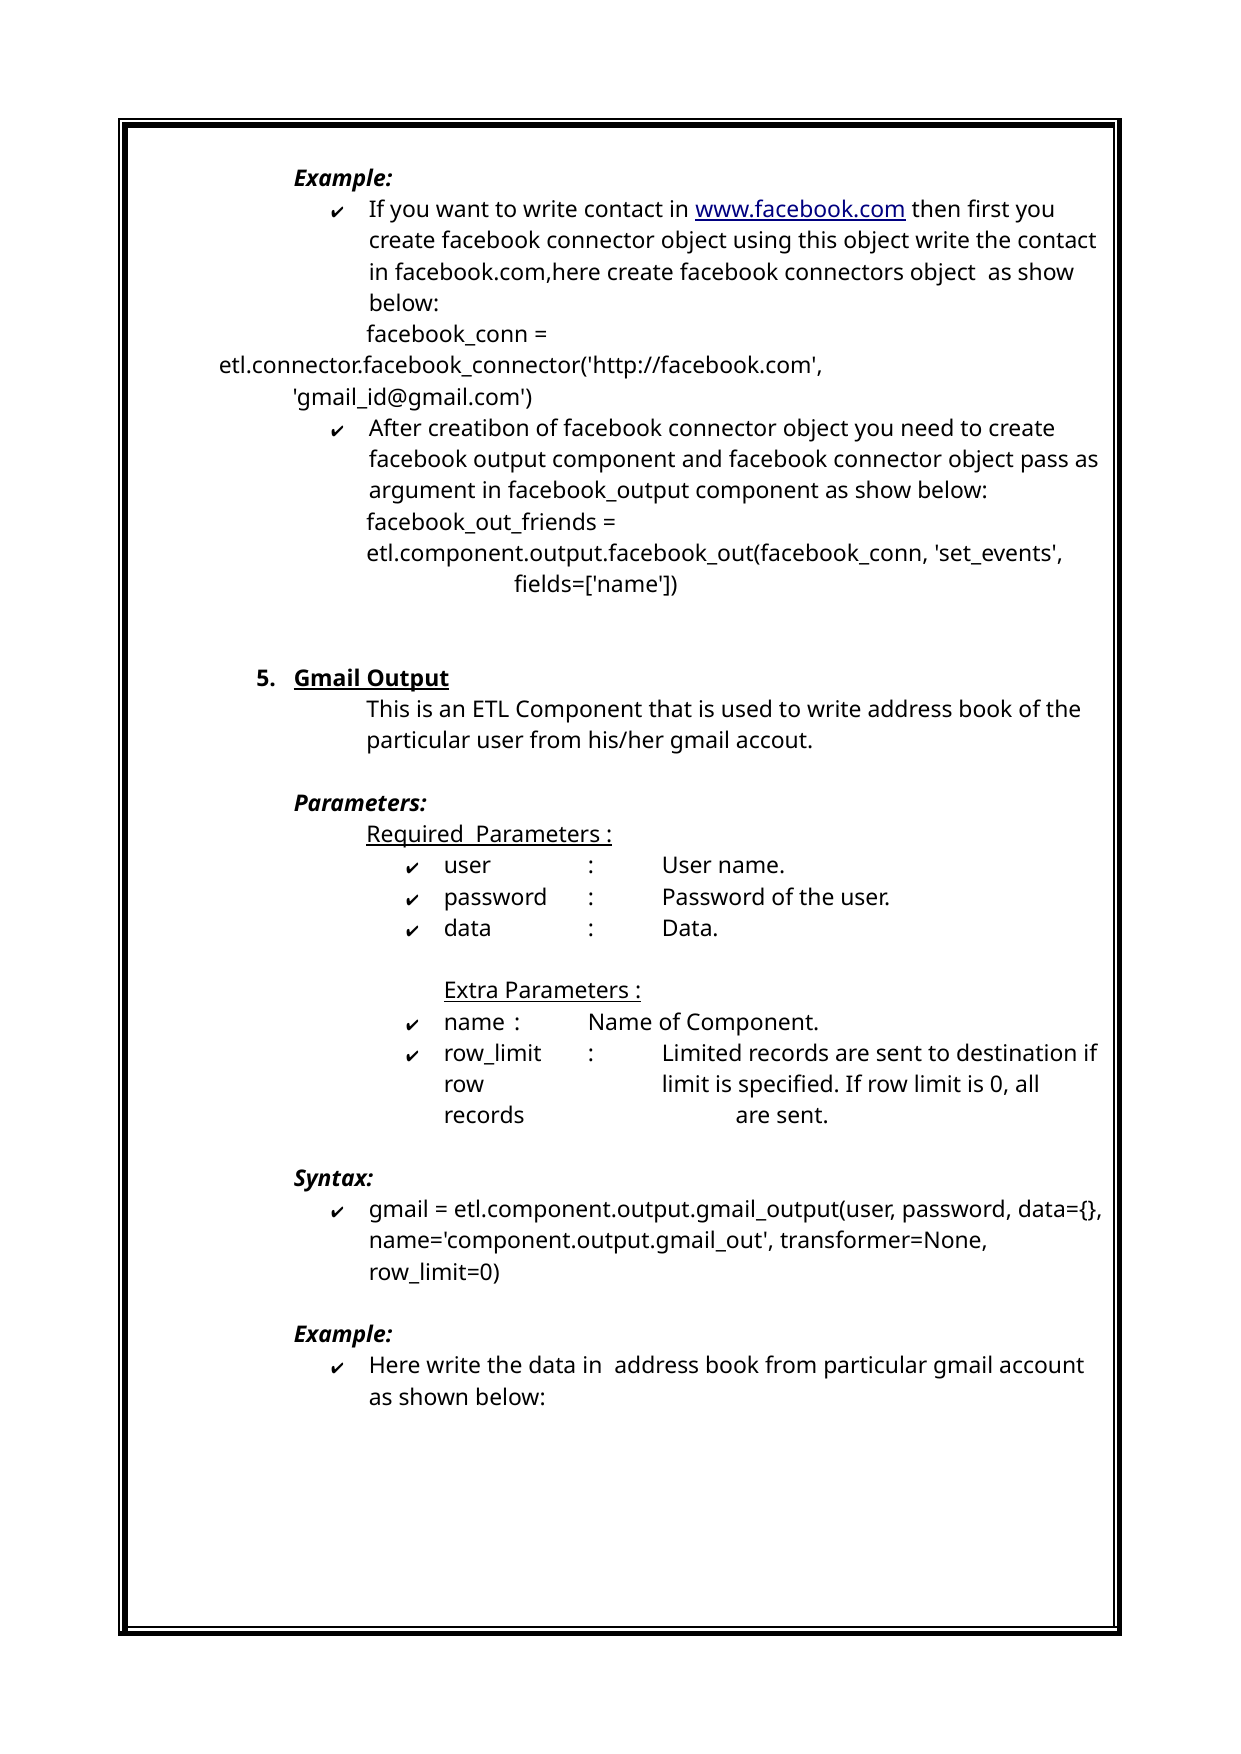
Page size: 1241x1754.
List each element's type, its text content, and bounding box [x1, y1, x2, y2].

list Gmail Output [256, 662, 1110, 693]
text Example: [218, 1318, 1110, 1349]
text Syntax: [218, 1162, 1110, 1193]
list gmail = etl.component.output.gmail_output(user, password, data={}, name='component.output.gmail_out', transformer=None, row_limit=0) [331, 1193, 1110, 1287]
list password : Password of the user. [406, 880, 1110, 912]
text facebook_out_friends = etl.component.output.facebook_out(facebook_conn, 'set_events', fields=['name']) [218, 505, 1110, 599]
list user : User name. [406, 849, 1110, 880]
list data : Data. [406, 912, 1110, 943]
text Extra Parameters : [218, 974, 1110, 1005]
text Required Parameters : [218, 818, 1110, 849]
list If you want to write contact in www.facebook.com then first you create facebook connector object using this object write the contact in facebook.com,here create facebook connectors object as show below: [331, 193, 1110, 318]
text Parameters: [218, 787, 1110, 818]
text facebook_conn = etl.connector.facebook_connector('http://facebook.com', 'gmail_id@gmail.com') [218, 318, 1110, 412]
list name : Name of Component. [406, 1005, 1110, 1037]
list row_limit : Limited records are sent to destination if row limit is specified. If row limit is 0, all records are sent. [406, 1037, 1110, 1130]
list Here write the data in address book from particular gmail account as shown below: [331, 1349, 1110, 1412]
text Example: [218, 162, 1110, 193]
list After creatibon of facebook connector object you need to create facebook output component and facebook connector object pass as argument in facebook_output component as show below: [331, 412, 1110, 505]
text This is an ETL Component that is used to write address book of the particular user from his/her gmail accout. [218, 693, 1110, 755]
